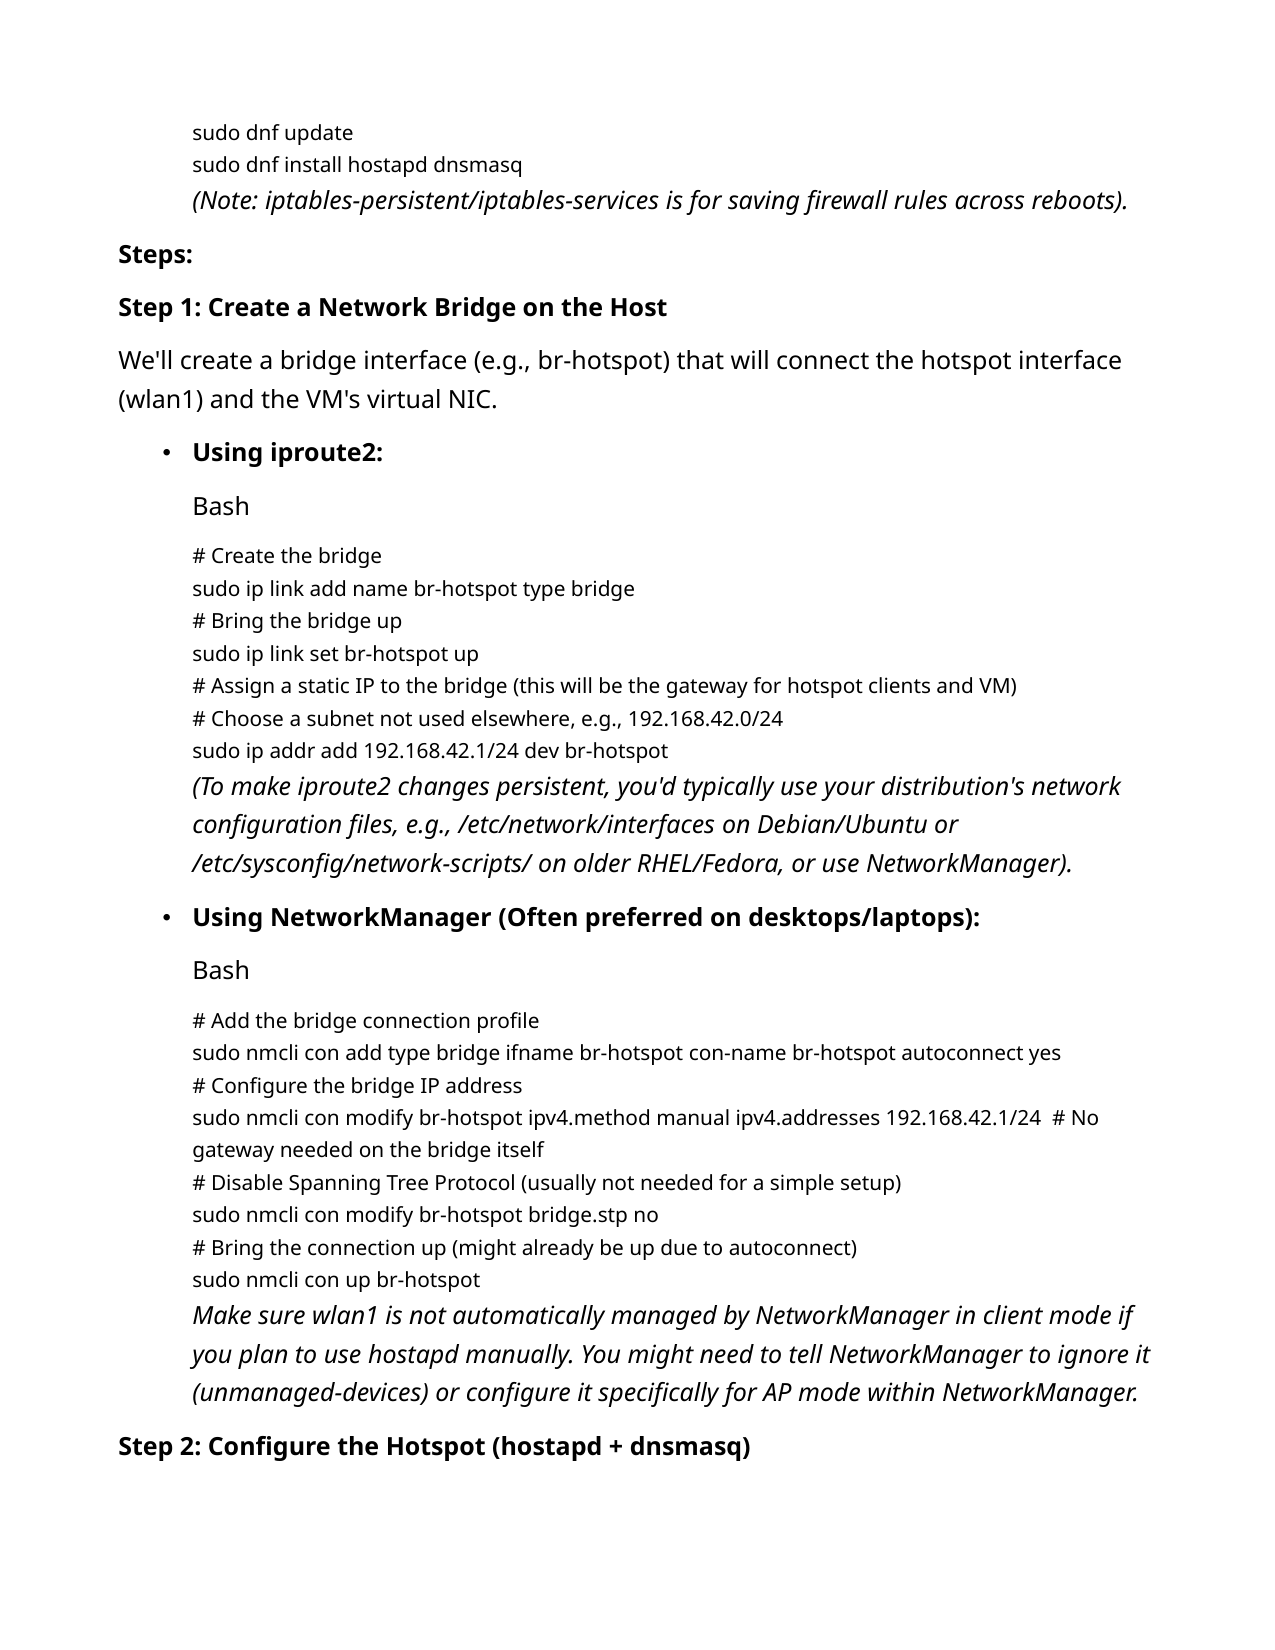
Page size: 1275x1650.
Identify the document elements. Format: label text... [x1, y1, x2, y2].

list sudo dnf install hostapd dnsmasq [162, 151, 1157, 179]
list # Configure the bridge IP address [162, 1071, 1157, 1099]
list Bash [162, 953, 1157, 987]
list sudo dnf update [162, 118, 1157, 147]
list # Add the bridge connection profile [162, 1006, 1157, 1034]
list sudo ip link set br-hotspot up [162, 639, 1157, 667]
list sudo ip addr add 192.168.42.1/24 dev br-hotspot [162, 736, 1157, 764]
list sudo ip link add name br-hotspot type bridge [162, 574, 1157, 602]
list # Assign a static IP to the bridge (this will be the gateway for hotspot clients and VM) [162, 671, 1157, 700]
list sudo nmcli con modify br-hotspot ipv4.method manual ipv4.addresses 192.168.42.1/24 # No gateway needed on the bridge itself [162, 1103, 1157, 1164]
text We'll create a bridge interface (e.g., br-hotspot) that will connect the hotspot interface (wlan1) and the VM's virtual NIC. [118, 343, 1157, 416]
list # Disable Spanning Tree Protocol (usually not needed for a simple setup) [162, 1168, 1157, 1196]
list Bash [162, 488, 1157, 522]
text Step 2: Configure the Hotspot (hostapd + dnsmasq) [118, 1428, 1157, 1462]
text Steps: [118, 236, 1157, 270]
list Using NetworkManager (Often preferred on desktops/laptops): [162, 899, 1157, 933]
list sudo nmcli con modify br-hotspot bridge.stp no [162, 1200, 1157, 1229]
list # Bring the connection up (might already be up due to autoconnect) [162, 1233, 1157, 1261]
list sudo nmcli con up br-hotspot [162, 1265, 1157, 1293]
text Step 1: Create a Network Bridge on the Host [118, 289, 1157, 324]
list (Note: iptables-persistent/iptables-services is for saving firewall rules across reboots). [162, 183, 1157, 217]
list sudo nmcli con add type bridge ifname br-hotspot con-name br-hotspot autoconnect yes [162, 1038, 1157, 1067]
list # Choose a subnet not used elsewhere, e.g., 192.168.42.0/24 [162, 704, 1157, 732]
list Using iproute2: [162, 435, 1157, 469]
list # Bring the bridge up [162, 606, 1157, 635]
list # Create the bridge [162, 542, 1157, 570]
list (To make iproute2 changes persistent, you'd typically use your distribution's network configuration files, e.g., /etc/network/interfaces on Debian/Ubuntu or /etc/sysconfig/network-scripts/ on older RHEL/Fedora, or use NetworkManager). [162, 768, 1157, 880]
list Make sure wlan1 is not automatically managed by NetworkManager in client mode if you plan to use hostapd manually. You might need to tell NetworkManager to ignore it (unmanaged-devices) or configure it specifically for AP mode within NetworkManager. [162, 1297, 1157, 1409]
